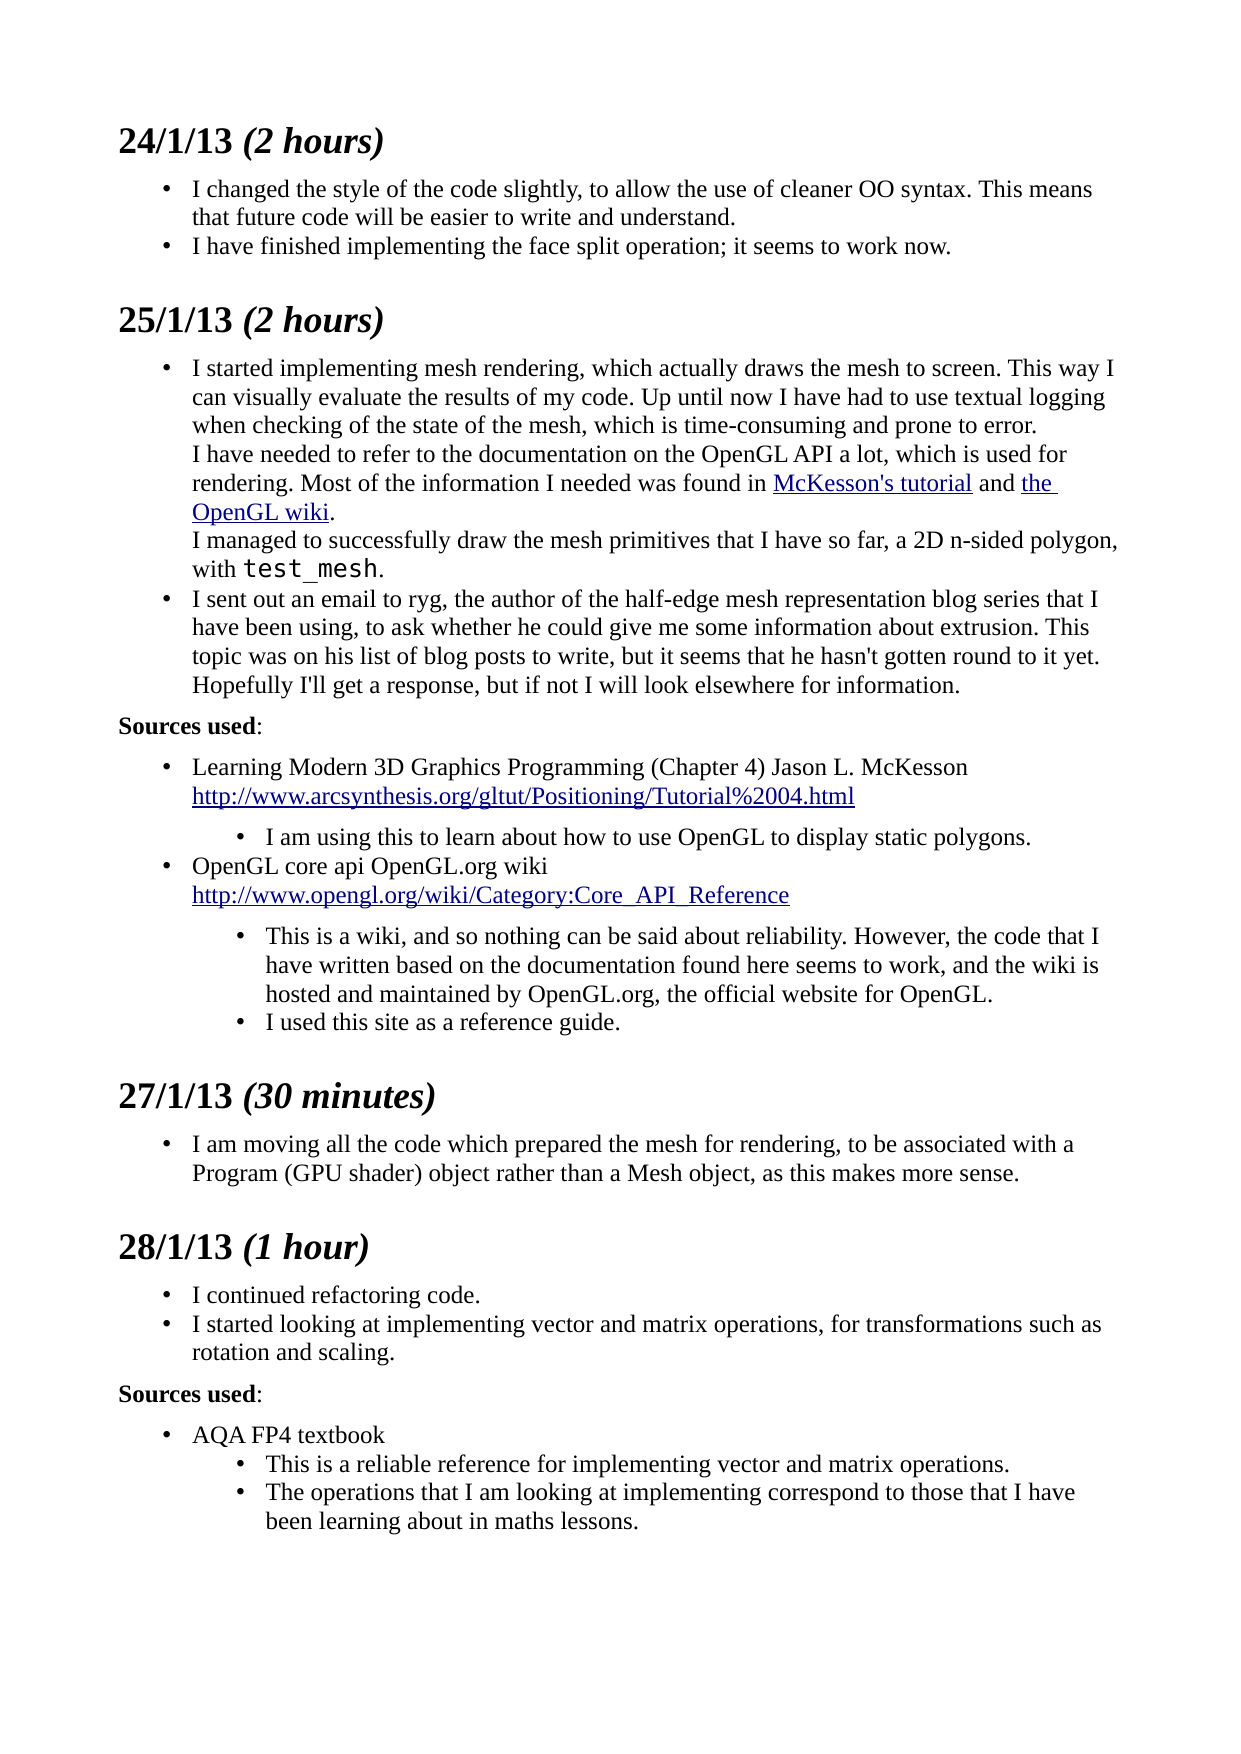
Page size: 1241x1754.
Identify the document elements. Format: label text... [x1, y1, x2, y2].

list I changed the style of the code slightly, to allow the use of cleaner OO syntax. This means that future code will be easier to write and understand. [162, 174, 1122, 231]
list I am moving all the code which prepared the mesh for rendering, to be associated with a Program (GPU shader) object rather than a Mesh object, as this makes more sense. [162, 1129, 1122, 1187]
list This is a reliable reference for implementing vector and matrix operations. [236, 1449, 1122, 1477]
subtitle 28/1/13 (1 hour) [118, 1224, 1122, 1267]
list I used this site as a reference guide. [236, 1007, 1122, 1036]
list AQA FP4 textbook [162, 1420, 1122, 1449]
list I continued refactoring code. [162, 1280, 1122, 1309]
subtitle 25/1/13 (2 hours) [118, 297, 1122, 341]
list I started implementing mesh rendering, which actually draws the mesh to screen. This way I can visually evaluate the results of my code. Up until now I have had to use textual logging when checking of the state of the mesh, which is time-consuming and prone to error. I have needed to refer to the documentation on the OpenGL API a lot, which is used for rendering. Most of the information I needed was found in McKesson's tutorial and the OpenGL wiki. I managed to successfully draw the mesh primitives that I have so far, a 2D n-sided polygon, with test_mesh. [162, 353, 1122, 584]
list The operations that I am looking at implementing correspond to those that I have been learning about in maths lessons. [236, 1477, 1122, 1535]
list Learning Modern 3D Graphics Programming (Chapter 4) Jason L. McKesson http://www.arcsynthesis.org/gltut/Positioning/Tutorial%2004.html [162, 752, 1122, 810]
subtitle 24/1/13 (2 hours) [118, 118, 1122, 161]
list I have finished implementing the face split operation; it seems to work now. [162, 231, 1122, 260]
list I am using this to learn about how to use OpenGL to display static polygons. [236, 822, 1122, 851]
text Sources used: [118, 1379, 1122, 1407]
list I started looking at implementing vector and matrix operations, for transformations such as rotation and scaling. [162, 1309, 1122, 1366]
list I sent out an email to ryg, the author of the half-edge mesh representation blog series that I have been using, to ask whether he could give me some information about extrusion. This topic was on his list of blog posts to write, but it seems that he hasn't gotten round to it yet. Hopefully I'll get a response, but if not I will look elsewhere for information. [162, 584, 1122, 699]
subtitle 27/1/13 (30 minutes) [118, 1074, 1122, 1117]
list This is a wiki, and so nothing can be said about reliability. However, the code that I have written based on the documentation found here seems to work, and the wiki is hosted and maintained by OpenGL.org, the official website for OpenGL. [236, 921, 1122, 1007]
text Sources used: [118, 711, 1122, 740]
list OpenGL core api OpenGL.org wiki http://www.opengl.org/wiki/Category:Core_API_Reference [162, 851, 1122, 909]
